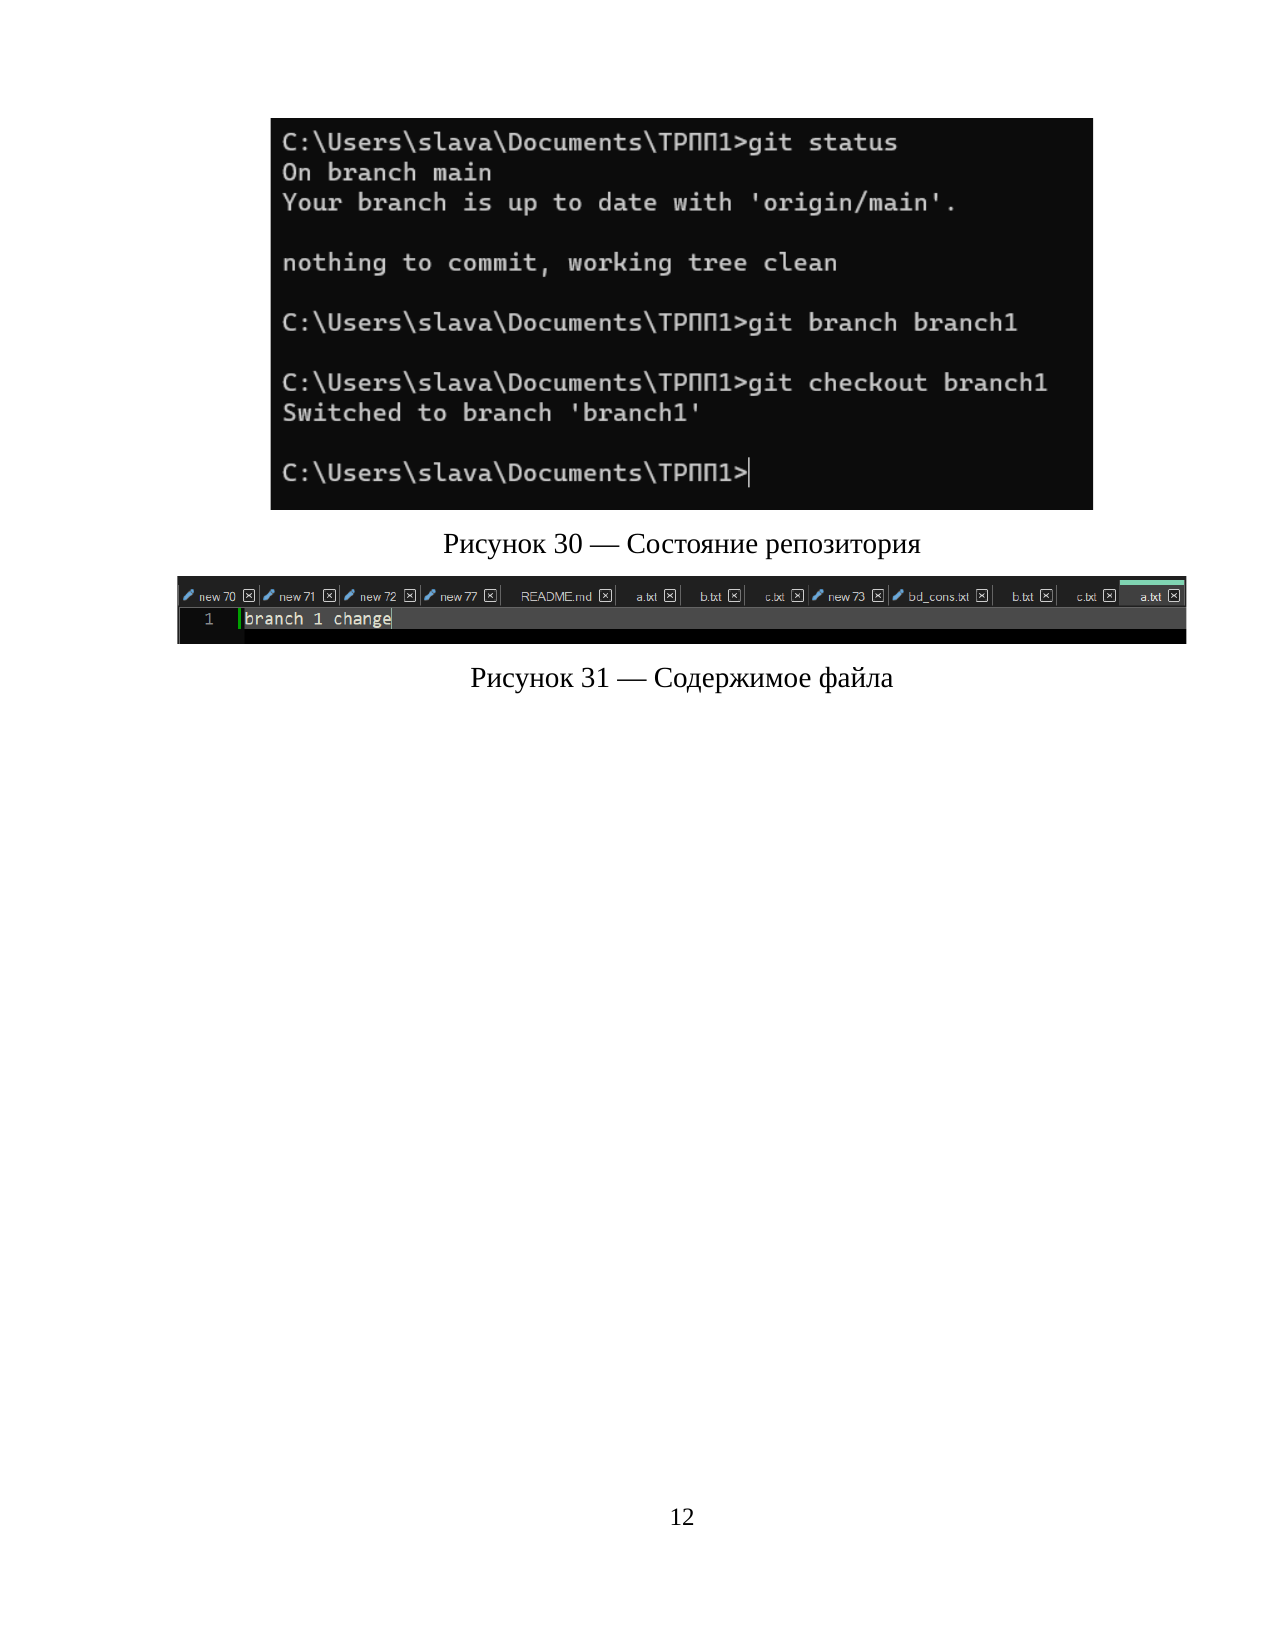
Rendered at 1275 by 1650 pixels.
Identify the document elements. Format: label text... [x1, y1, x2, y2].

text Рисунок 31 — Содержимое файла [177, 660, 1186, 694]
text Рисунок 30 — Состояние репозитория [177, 526, 1186, 560]
picture [270, 118, 1094, 510]
picture [177, 576, 1187, 644]
